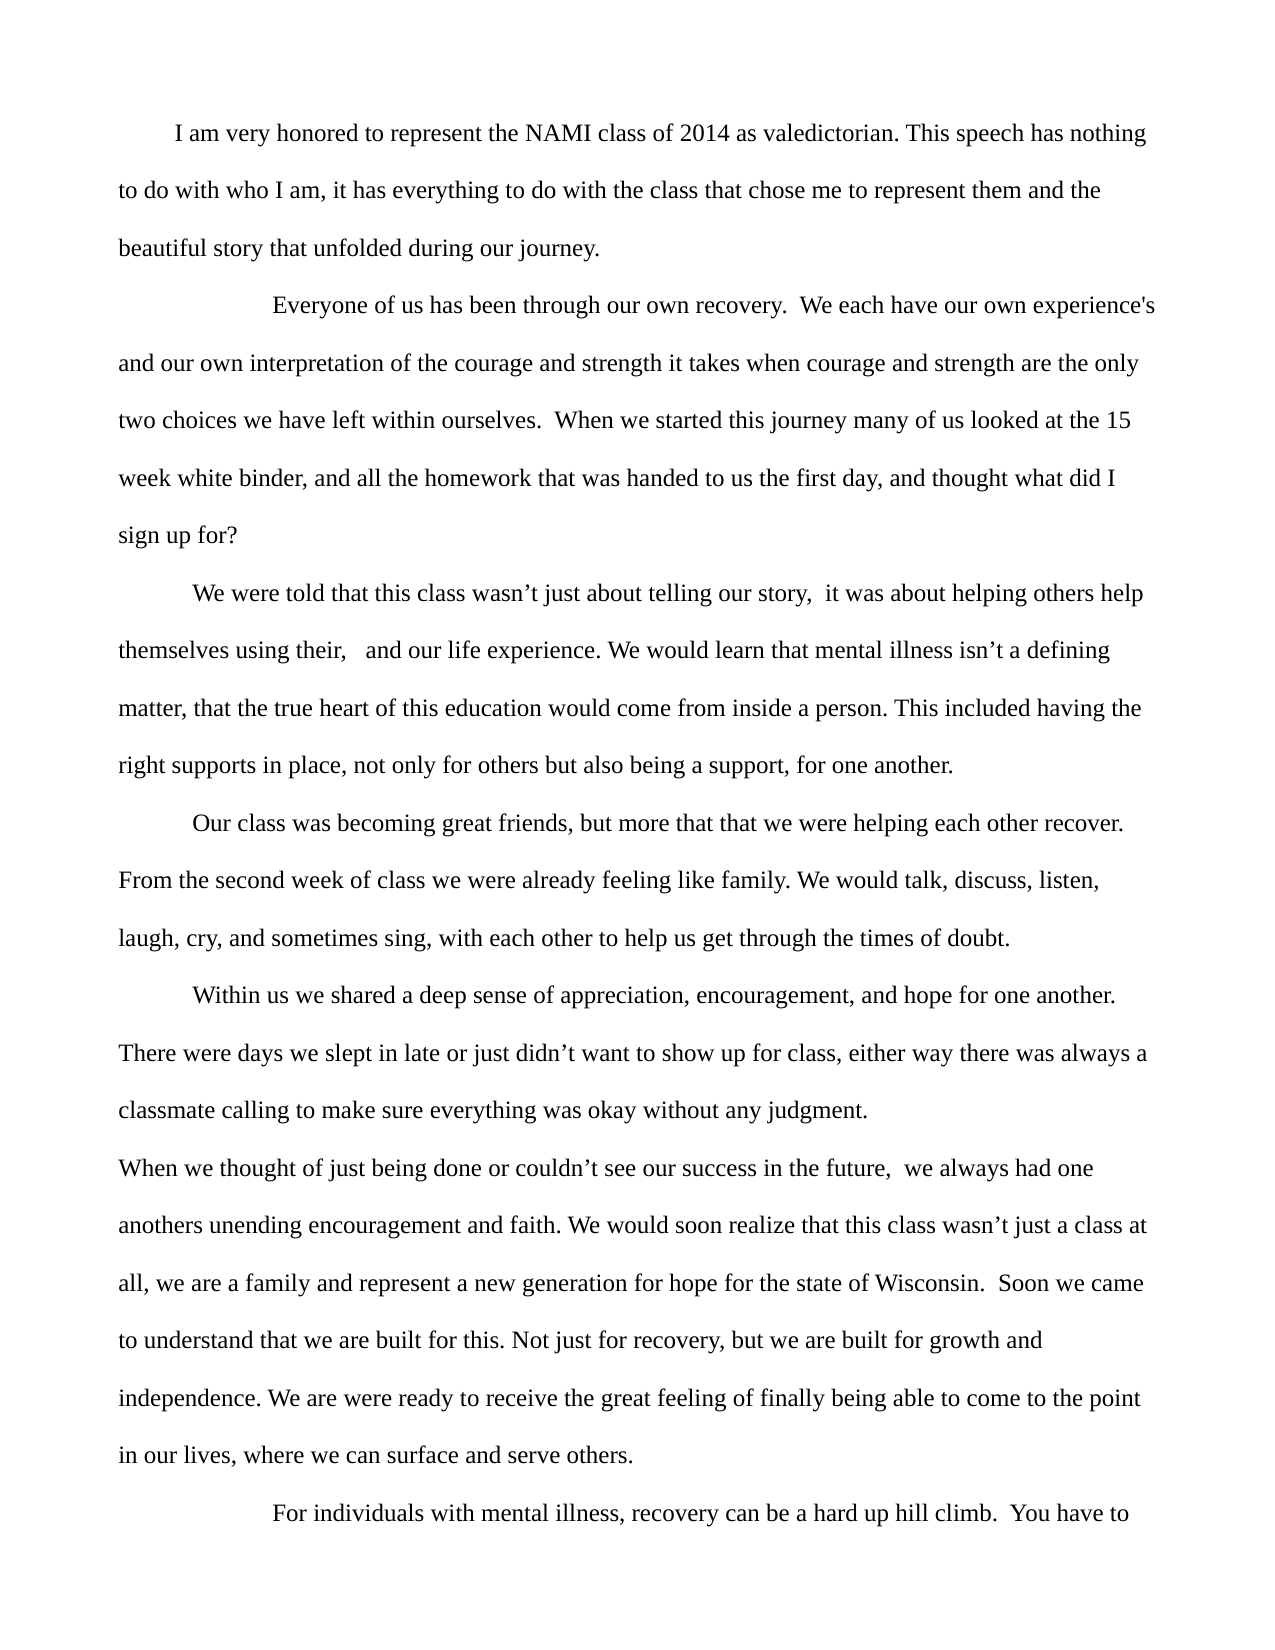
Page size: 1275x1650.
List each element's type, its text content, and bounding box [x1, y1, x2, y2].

text We were told that this class wasn’t just about telling our story, it was about helping others help themselves using their, and our life experience. We would learn that mental illness isn’t a defining matter, that the true heart of this education would come from inside a person. This included having the right supports in place, not only for others but also being a support, for one another. [118, 578, 1157, 779]
text Everyone of us has been through our own recovery. We each have our own experience's and our own interpretation of the courage and strength it takes when courage and strength are the only two choices we have left within ourselves. When we started this journey many of us looked at the 15 week white binder, and all the homework that was handed to us the first day, and thought what did I sign up for? [118, 291, 1157, 549]
text I am very honored to represent the NAMI class of 2014 as valedictorian. This speech has nothing to do with who I am, it has everything to do with the class that chose me to represent them and the beautiful story that unfolded during our journey. [118, 118, 1157, 262]
text Our class was becoming great friends, but more that that we were helping each other recover. From the second week of class we were already feeling like family. We would talk, discuss, listen, laugh, cry, and sometimes sing, with each other to help us get through the times of doubt. [118, 808, 1157, 952]
text For individuals with mental illness, recovery can be a hard up hill climb. You have to [118, 1498, 1157, 1527]
text When we thought of just being done or couldn’t see our success in the future, we always had one anothers unending encouragement and faith. We would soon realize that this class wasn’t just a class at all, we are a family and represent a new generation for hope for the state of Wisconsin. Soon we came to understand that we are built for this. Not just for recovery, but we are built for growth and independence. We are were ready to receive the great feeling of finally being able to come to the point in our lives, where we can surface and serve others. [118, 1153, 1157, 1469]
text Within us we shared a deep sense of appreciation, encouragement, and hope for one another. There were days we slept in late or just didn’t want to show up for class, either way there was always a classmate calling to make sure everything was okay without any judgment. [118, 981, 1157, 1124]
